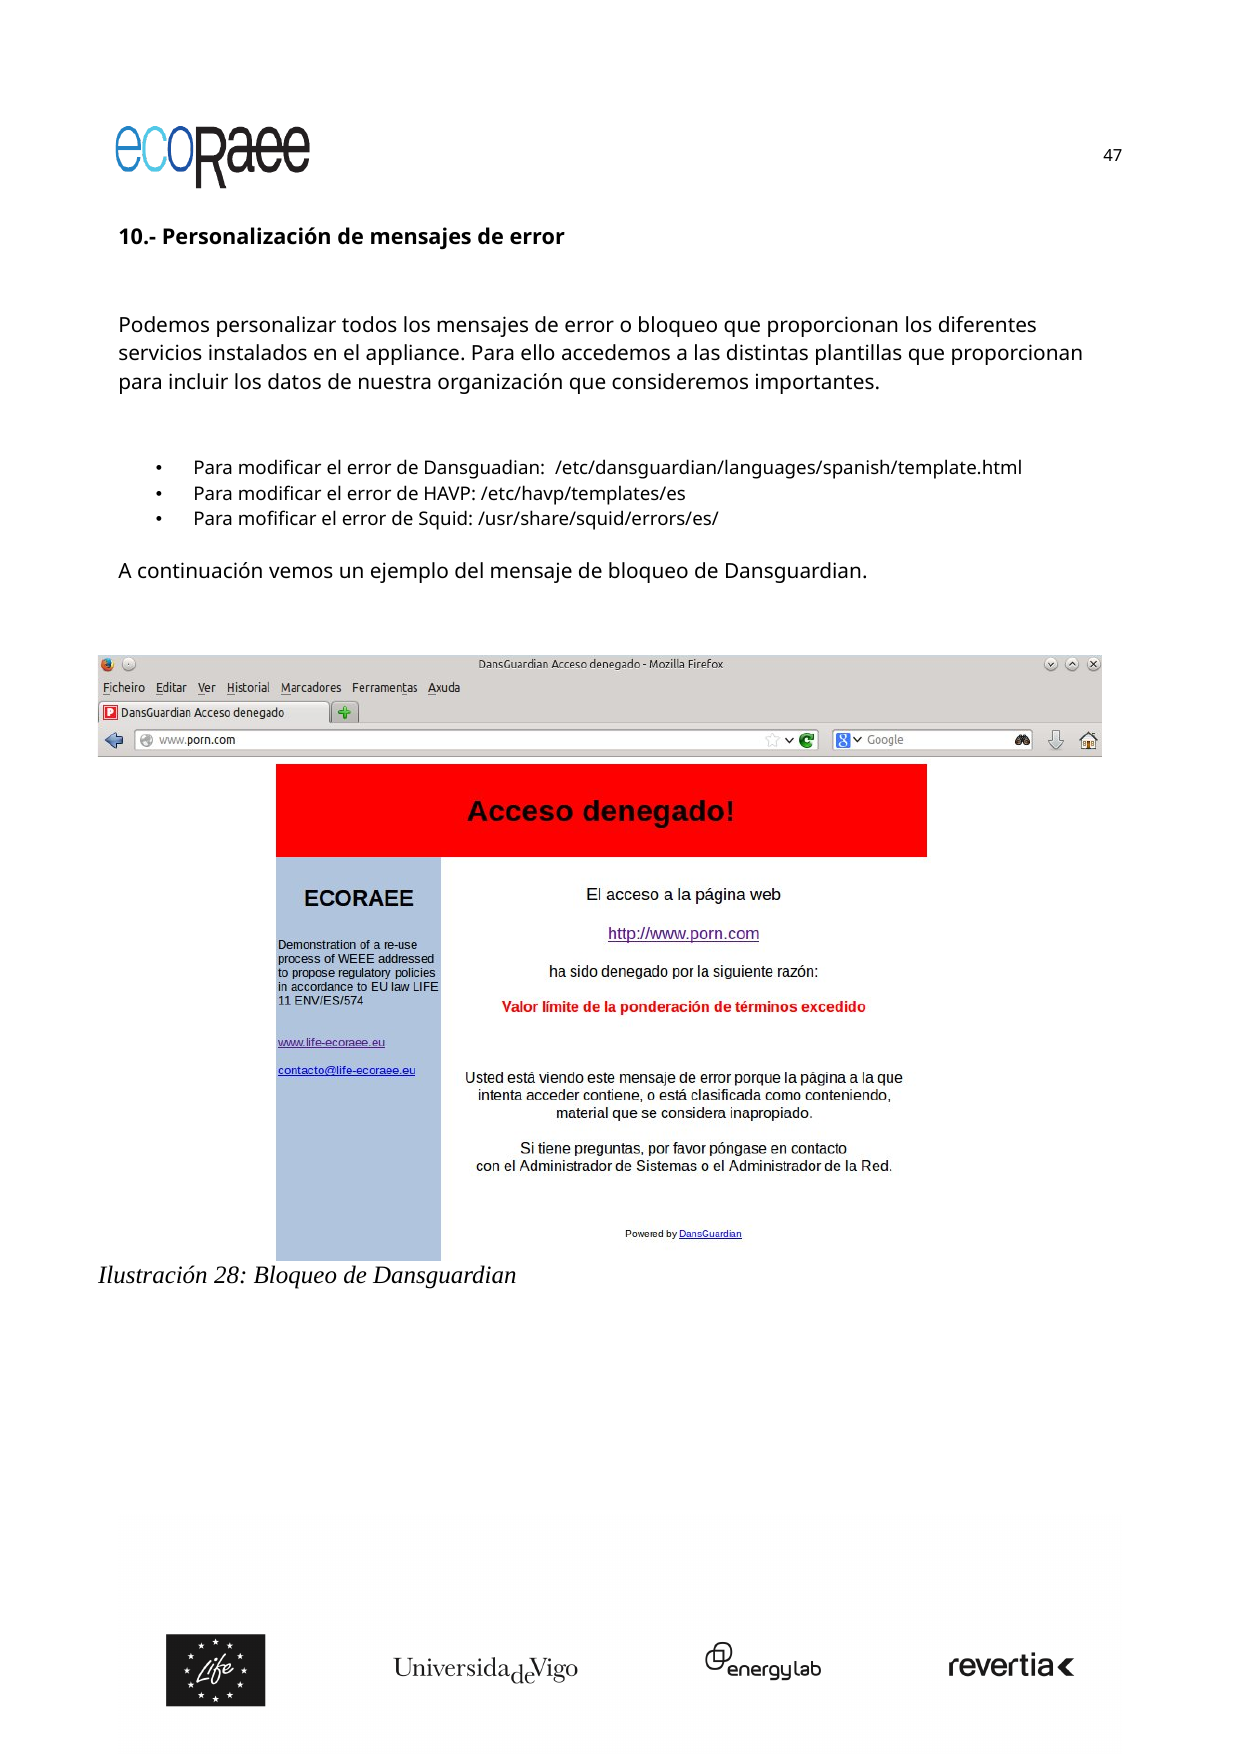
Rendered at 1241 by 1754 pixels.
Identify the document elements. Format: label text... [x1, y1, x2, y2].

picture [97, 655, 1102, 1261]
list Para mofificar el error de Squid: /usr/share/squid/errors/es/ [156, 505, 1122, 531]
text 10.- Personalización de mensajes de error [118, 221, 1122, 251]
picture [114, 124, 311, 190]
list Para modificar el error de HAVP: /etc/havp/templates/es [156, 480, 1122, 505]
text Ilustración 28: Bloqueo de Dansguardian [98, 1261, 1102, 1289]
text Podemos personalizar todos los mensajes de error o bloqueo que proporcionan los diferentes servicios instalados en el appliance. Para ello accedemos a las distintas plantillas que proporcionan para incluir los datos de nuestra organización que consideremos importantes. [118, 310, 1122, 395]
list Para modificar el error de Dansguadian: /etc/dansguardian/languages/spanish/template.html [156, 454, 1122, 480]
text A continuación vemos un ejemplo del mensaje de bloqueo de Dansguardian. [118, 556, 1122, 585]
picture [118, 1514, 1123, 1754]
